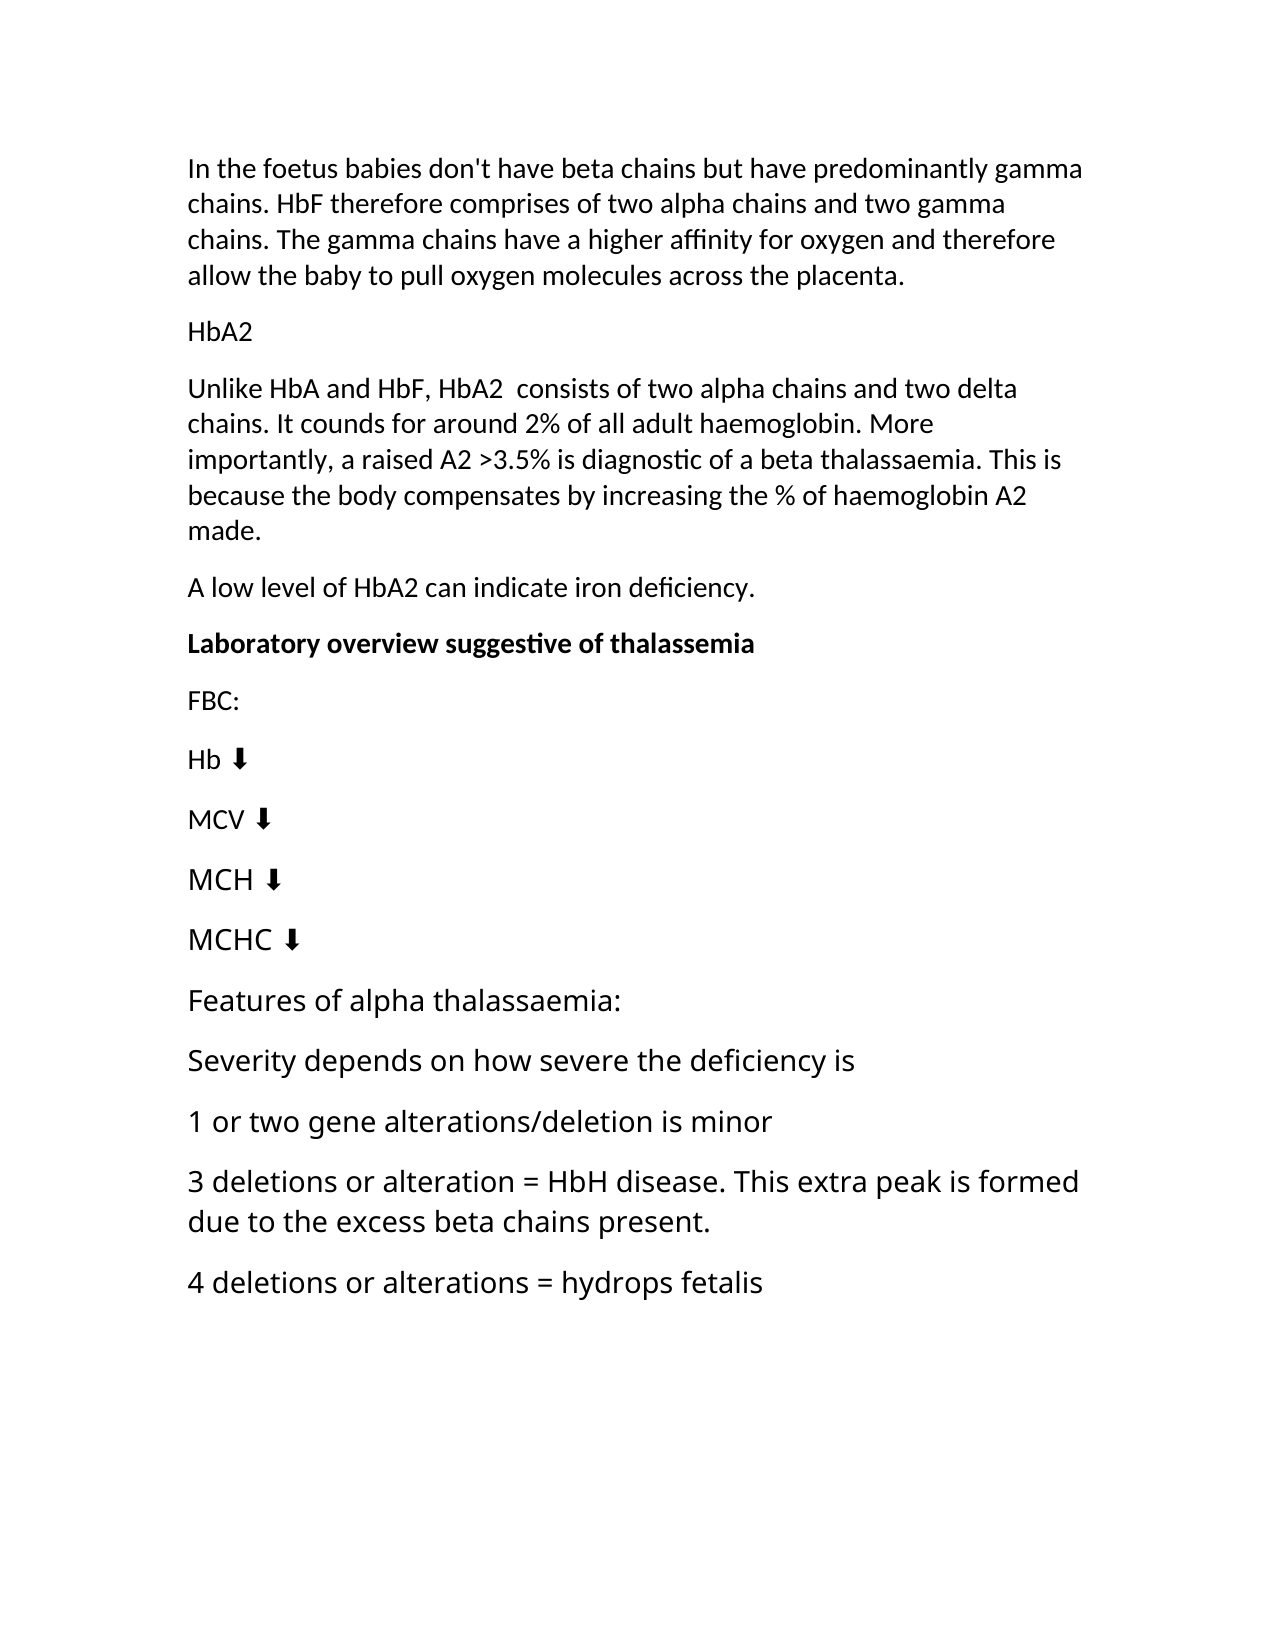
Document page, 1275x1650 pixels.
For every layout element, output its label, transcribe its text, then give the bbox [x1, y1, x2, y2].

text Hb ⬇ [187, 738, 1087, 778]
text 4 deletions or alterations = hydrops fetalis [187, 1262, 1087, 1302]
text MCH ⬇ [187, 859, 1087, 899]
text MCV ⬇ [187, 799, 1087, 838]
text In the foetus babies don't have beta chains but have predominantly gamma chains. HbF therefore comprises of two alpha chains and two gamma chains. The gamma chains have a higher affinity for oxygen and therefore allow the baby to pull oxygen molecules across the placenta. [187, 150, 1087, 292]
text Laboratory overview suggestive of thalassemia [187, 625, 1087, 661]
text 3 deletions or alteration = HbH disease. This extra peak is formed due to the excess beta chains present. [187, 1162, 1087, 1241]
text Features of alpha thalassaemia: [187, 980, 1087, 1020]
text HbA2 [187, 313, 1087, 349]
text MCHC ⬇ [187, 920, 1087, 959]
text Severity depends on how severe the deficiency is [187, 1041, 1087, 1080]
text 1 or two gene alterations/deletion is minor [187, 1101, 1087, 1141]
text A low level of HbA2 can indicate iron deficiency. [187, 569, 1087, 604]
text Unlike HbA and HbF, HbA2 consists of two alpha chains and two delta chains. It counds for around 2% of all adult haemoglobin. More importantly, a raised A2 >3.5% is diagnostic of a beta thalassaemia. This is because the body compensates by increasing the % of haemoglobin A2 made. [187, 370, 1087, 548]
text FBC: [187, 682, 1087, 717]
